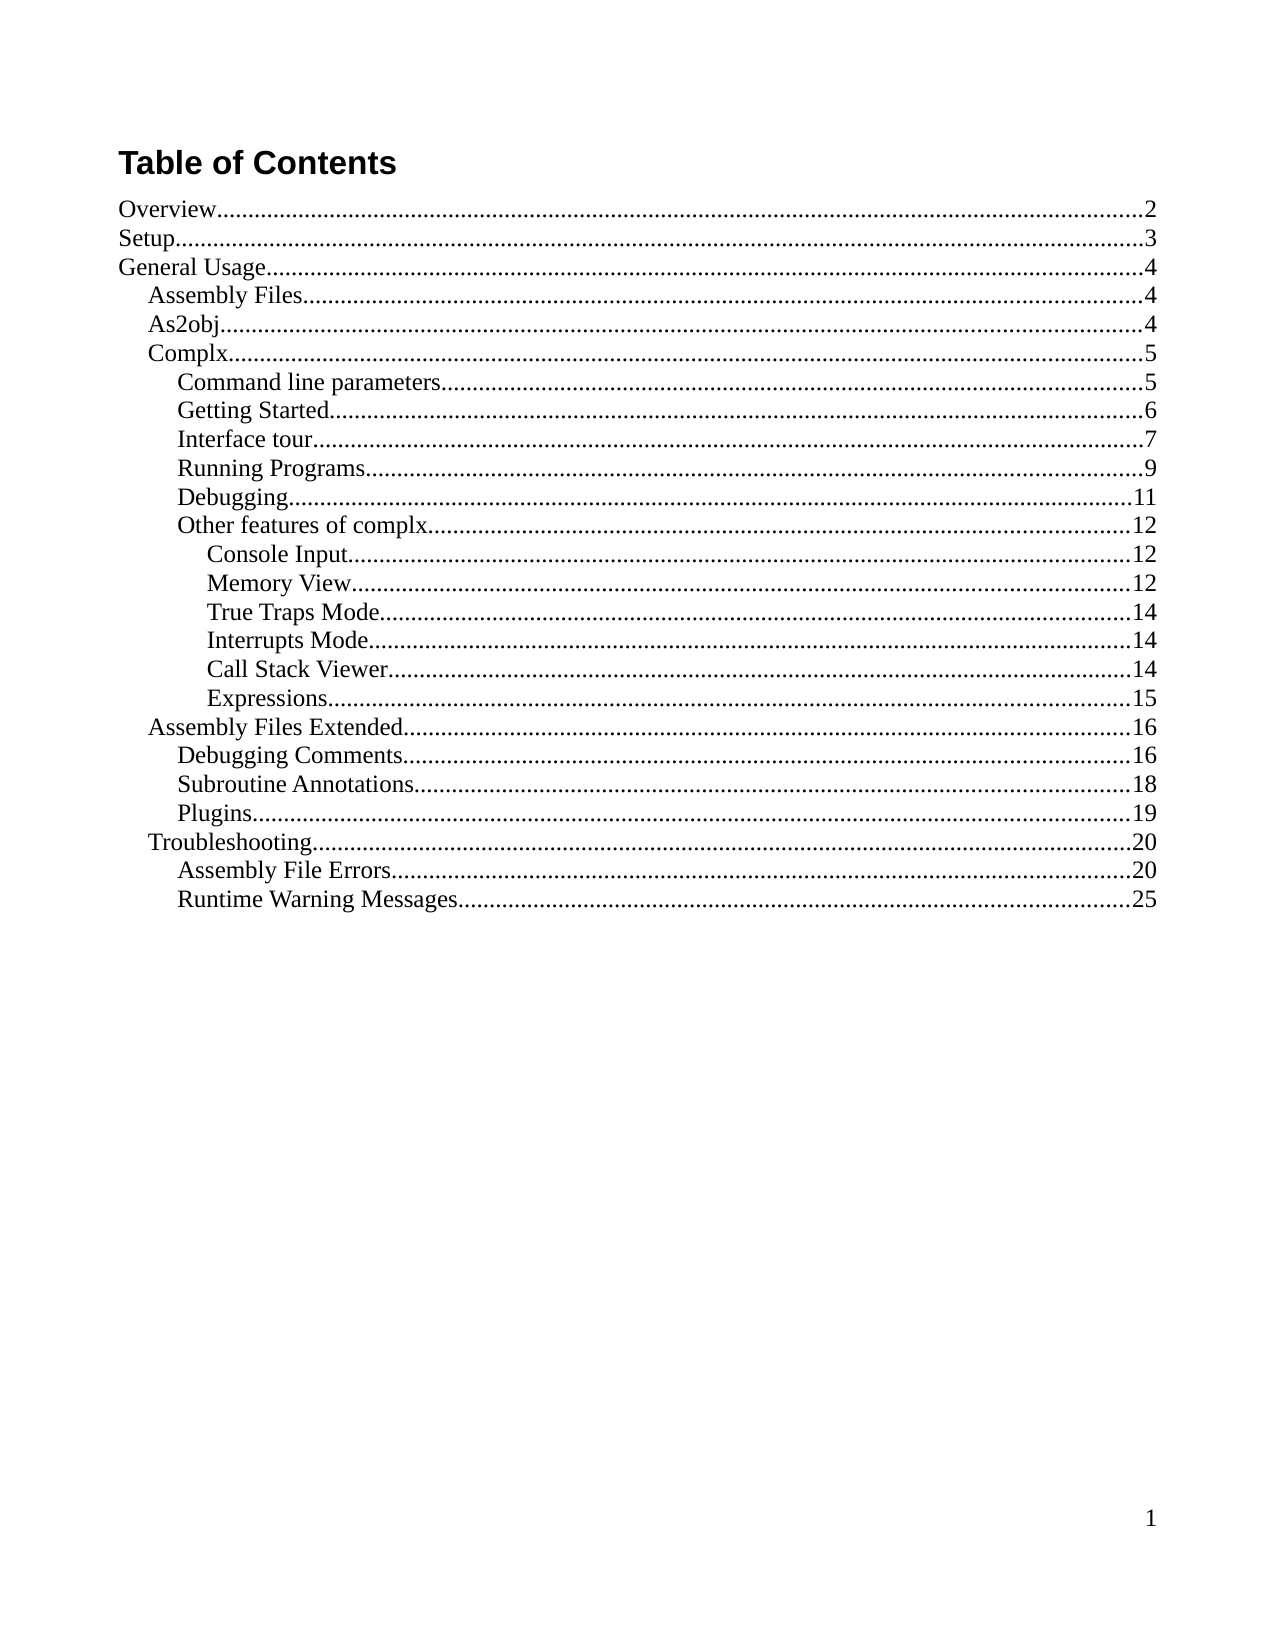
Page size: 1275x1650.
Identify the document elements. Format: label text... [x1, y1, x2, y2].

text Debugging Comments 16 [177, 740, 1157, 769]
text True Traps Mode 14 [207, 597, 1157, 625]
text Assembly File Errors 20 [177, 855, 1157, 884]
text As2obj 4 [148, 309, 1157, 338]
text Expressions 15 [207, 683, 1157, 712]
text Interrupts Mode 14 [207, 625, 1157, 654]
text Complx 5 [148, 338, 1157, 367]
text Overview 2 [118, 194, 1157, 223]
text Troubleshooting 20 [148, 827, 1157, 855]
text Setup 3 [118, 223, 1157, 252]
text Debugging 11 [177, 482, 1157, 510]
text Subroutine Annotations 18 [177, 769, 1157, 798]
text Console Input 12 [207, 539, 1157, 568]
text Assembly Files 4 [148, 280, 1157, 309]
text General Usage 4 [118, 252, 1157, 280]
subtitle Table of Contents [118, 143, 1157, 182]
text Interface tour 7 [177, 424, 1157, 453]
text Running Programs 9 [177, 453, 1157, 482]
text Assembly Files Extended 16 [148, 712, 1157, 740]
text Call Stack Viewer 14 [207, 654, 1157, 683]
text Runtime Warning Messages 25 [177, 884, 1157, 913]
text Getting Started 6 [177, 395, 1157, 424]
text Command line parameters 5 [177, 367, 1157, 395]
text Memory View 12 [207, 568, 1157, 597]
text Other features of complx 12 [177, 510, 1157, 539]
text Plugins 19 [177, 798, 1157, 827]
